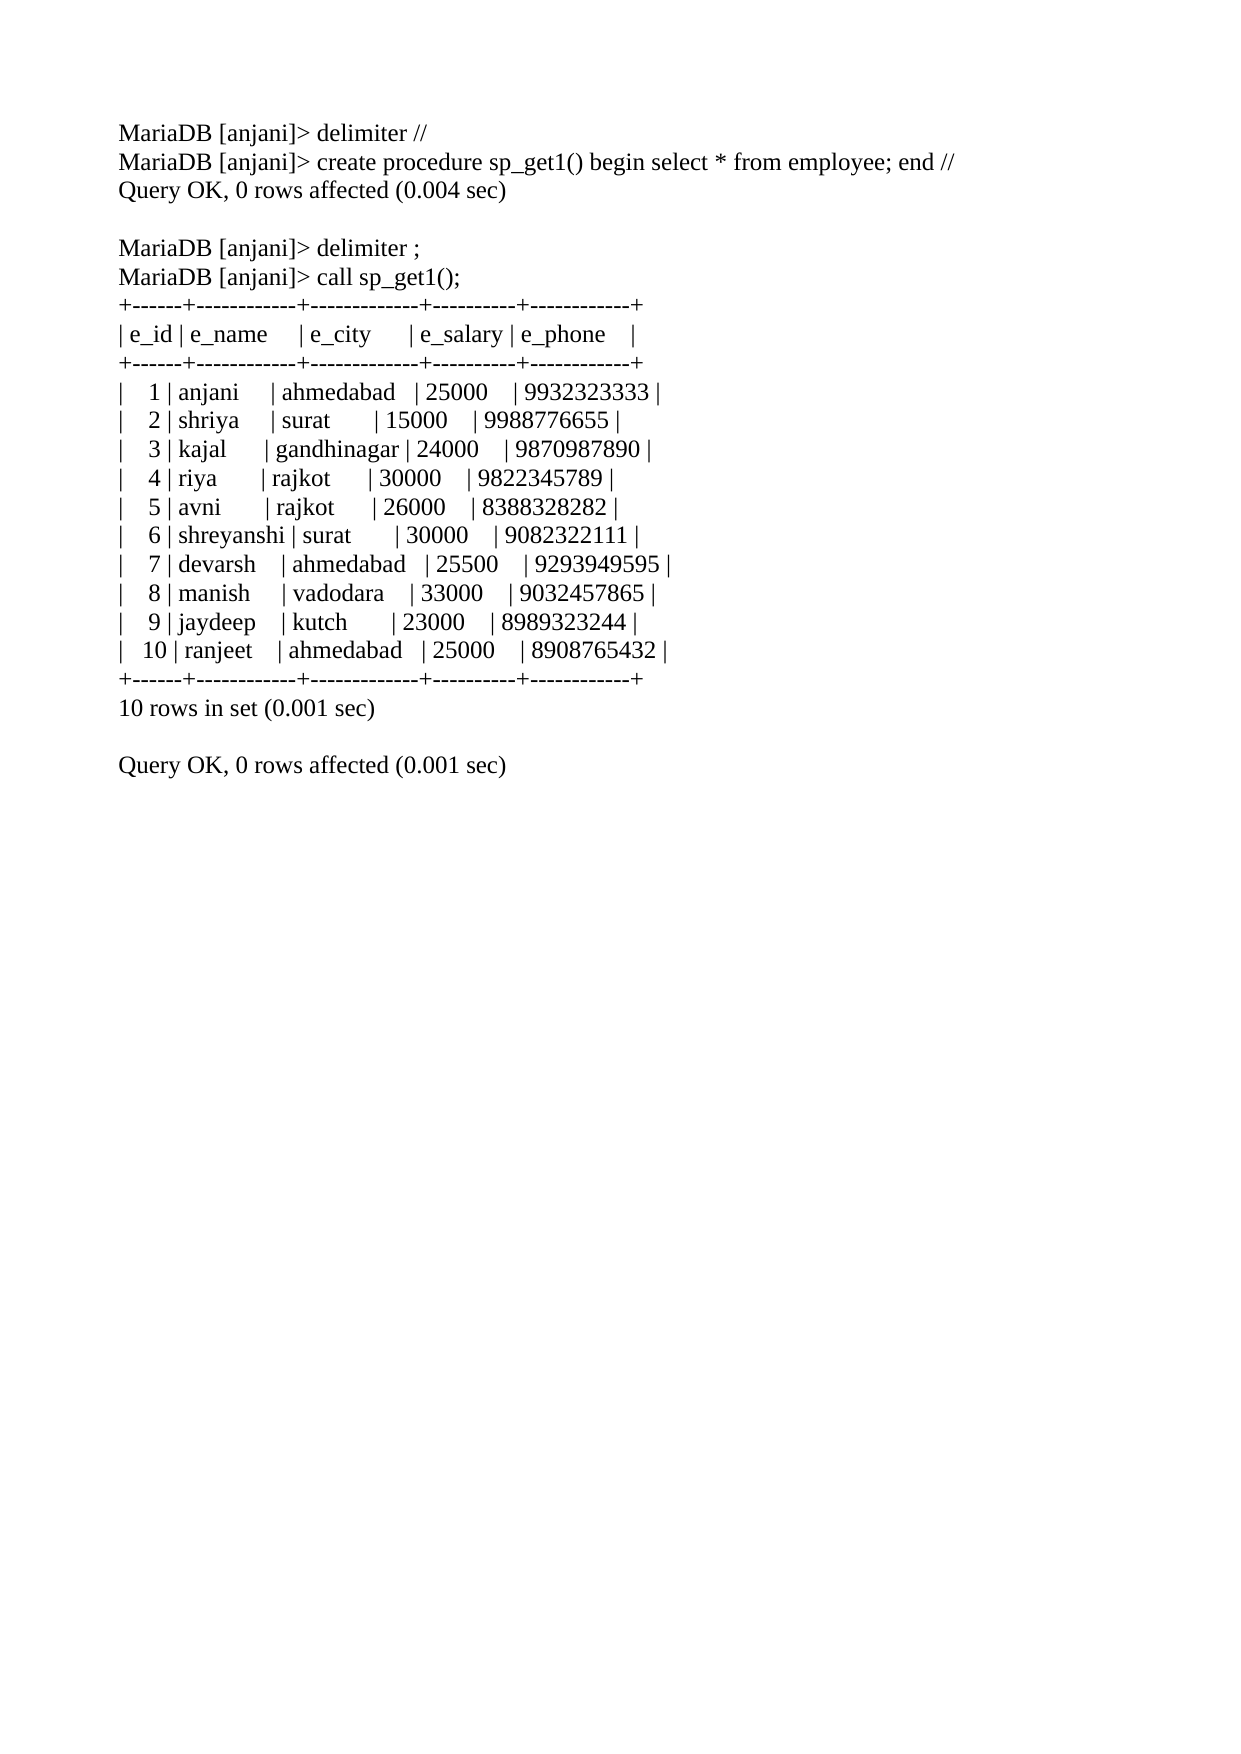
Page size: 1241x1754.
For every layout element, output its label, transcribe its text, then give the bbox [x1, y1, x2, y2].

text +------+------------+-------------+----------+------------+ [118, 291, 1122, 319]
text | 10 | ranjeet | ahmedabad | 25000 | 8908765432 | [118, 636, 1122, 664]
text MariaDB [anjani]> delimiter // [118, 118, 1122, 147]
text MariaDB [anjani]> delimiter ; [118, 233, 1122, 262]
text MariaDB [anjani]> call sp_get1(); [118, 262, 1122, 291]
text | 7 | devarsh | ahmedabad | 25500 | 9293949595 | [118, 549, 1122, 578]
text | 8 | manish | vadodara | 33000 | 9032457865 | [118, 578, 1122, 607]
text | 4 | riya | rajkot | 30000 | 9822345789 | [118, 463, 1122, 492]
text MariaDB [anjani]> create procedure sp_get1() begin select * from employee; end // [118, 147, 1122, 176]
text Query OK, 0 rows affected (0.004 sec) [118, 176, 1122, 204]
text | 2 | shriya | surat | 15000 | 9988776655 | [118, 406, 1122, 434]
text 10 rows in set (0.001 sec) [118, 693, 1122, 722]
text Query OK, 0 rows affected (0.001 sec) [118, 751, 1122, 779]
text | 5 | avni | rajkot | 26000 | 8388328282 | [118, 492, 1122, 521]
text | 3 | kajal | gandhinagar | 24000 | 9870987890 | [118, 434, 1122, 463]
text +------+------------+-------------+----------+------------+ [118, 664, 1122, 693]
text | 1 | anjani | ahmedabad | 25000 | 9932323333 | [118, 377, 1122, 406]
text | 6 | shreyanshi | surat | 30000 | 9082322111 | [118, 521, 1122, 549]
text +------+------------+-------------+----------+------------+ [118, 348, 1122, 377]
text | 9 | jaydeep | kutch | 23000 | 8989323244 | [118, 607, 1122, 636]
text | e_id | e_name | e_city | e_salary | e_phone | [118, 319, 1122, 348]
